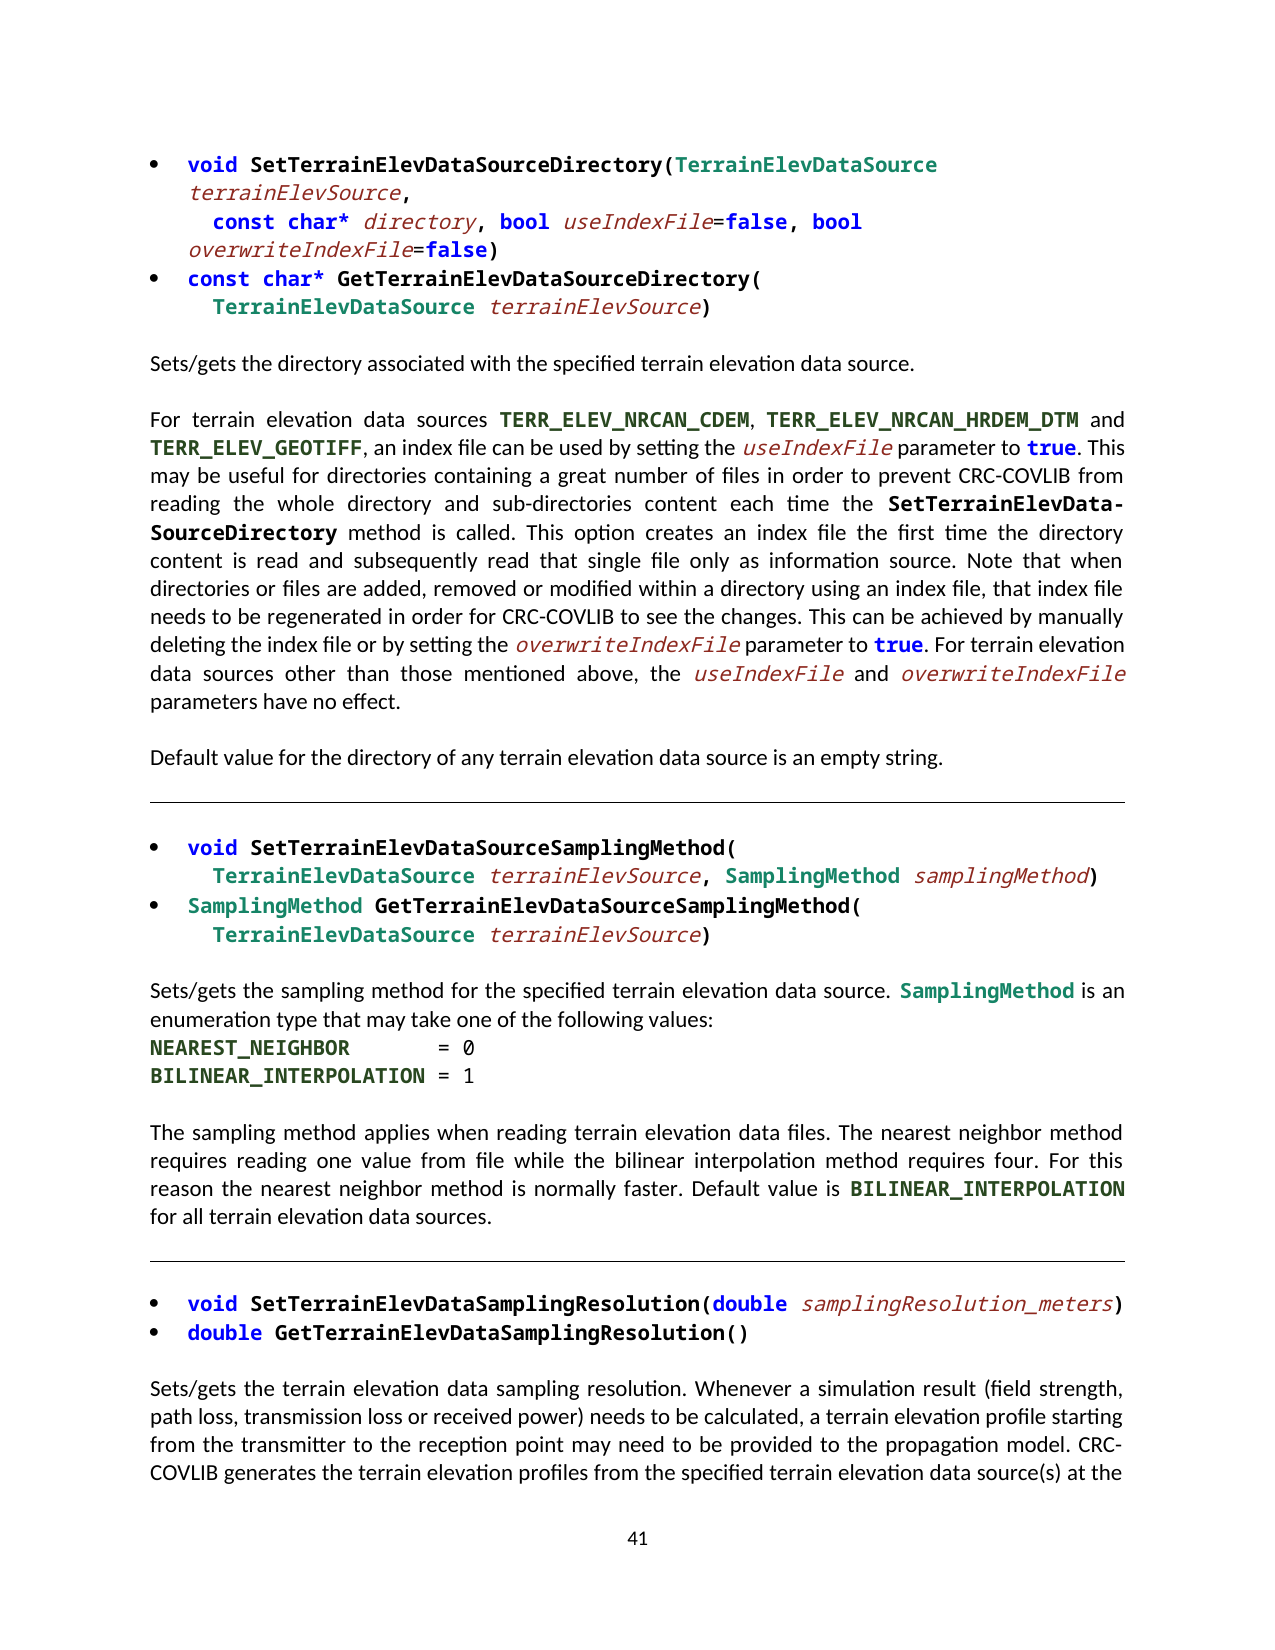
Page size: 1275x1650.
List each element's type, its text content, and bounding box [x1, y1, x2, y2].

text Sets/gets the directory associated with the specified terrain elevation data source. [150, 349, 1125, 377]
text For terrain elevation data sources TERR_ELEV_NRCAN_CDEM, TERR_ELEV_NRCAN_HRDEM_DTM and TERR_ELEV_GEOTIFF, an index file can be used by setting the useIndexFile parameter to true. This may be useful for directories containing a great number of files in order to prevent CRC-COVLIB from reading the whole directory and sub-directories content each time the SetTerrainElevData-SourceDirectory method is called. This option creates an index file the first time the directory content is read and subsequently read that single file only as information source. Note that when directories or files are added, removed or modified within a directory using an index file, that index file needs to be regenerated in order for CRC-COVLIB to see the changes. This can be achieved by manually deleting the index file or by setting the overwriteIndexFile parameter to true. For terrain elevation data sources other than those mentioned above, the useIndexFile and overwriteIndexFile parameters have no effect. [150, 405, 1125, 715]
text The sampling method applies when reading terrain elevation data files. The nearest neighbor method requires reading one value from file while the bilinear interpolation method requires four. For this reason the nearest neighbor method is normally faster. Default value is BILINEAR_INTERPOLATION for all terrain elevation data sources. [150, 1118, 1125, 1230]
text Sets/gets the terrain elevation data sampling resolution. Whenever a simulation result (field strength, path loss, transmission loss or received power) needs to be calculated, a terrain elevation profile starting from the transmitter to the reception point may need to be provided to the propagation model. CRC-COVLIB generates the terrain elevation profiles from the specified terrain elevation data source(s) at the [150, 1374, 1125, 1487]
list void SetTerrainElevDataSourceSamplingMethod( TerrainElevDataSource terrainElevSource, SamplingMethod samplingMethod) [150, 833, 1125, 892]
text BILINEAR_INTERPOLATION = 1 [150, 1061, 1125, 1090]
list const char* GetTerrainElevDataSourceDirectory( TerrainElevDataSource terrainElevSource) [150, 264, 1125, 321]
list void SetTerrainElevDataSourceDirectory(TerrainElevDataSource terrainElevSource, const char* directory, bool useIndexFile=false, bool overwriteIndexFile=false) [150, 150, 1125, 264]
list SamplingMethod GetTerrainElevDataSourceSamplingMethod( TerrainElevDataSource terrainElevSource) [150, 892, 1125, 948]
text NEAREST_NEIGHBOR = 0 [150, 1033, 1125, 1061]
text Sets/gets the sampling method for the specified terrain elevation data source. SamplingMethod is an enumeration type that may take one of the following values: [150, 977, 1125, 1033]
list void SetTerrainElevDataSamplingResolution(double samplingResolution_meters) [150, 1289, 1125, 1318]
text Default value for the directory of any terrain elevation data source is an empty string. [150, 743, 1125, 771]
list double GetTerrainElevDataSamplingResolution() [150, 1318, 1125, 1346]
